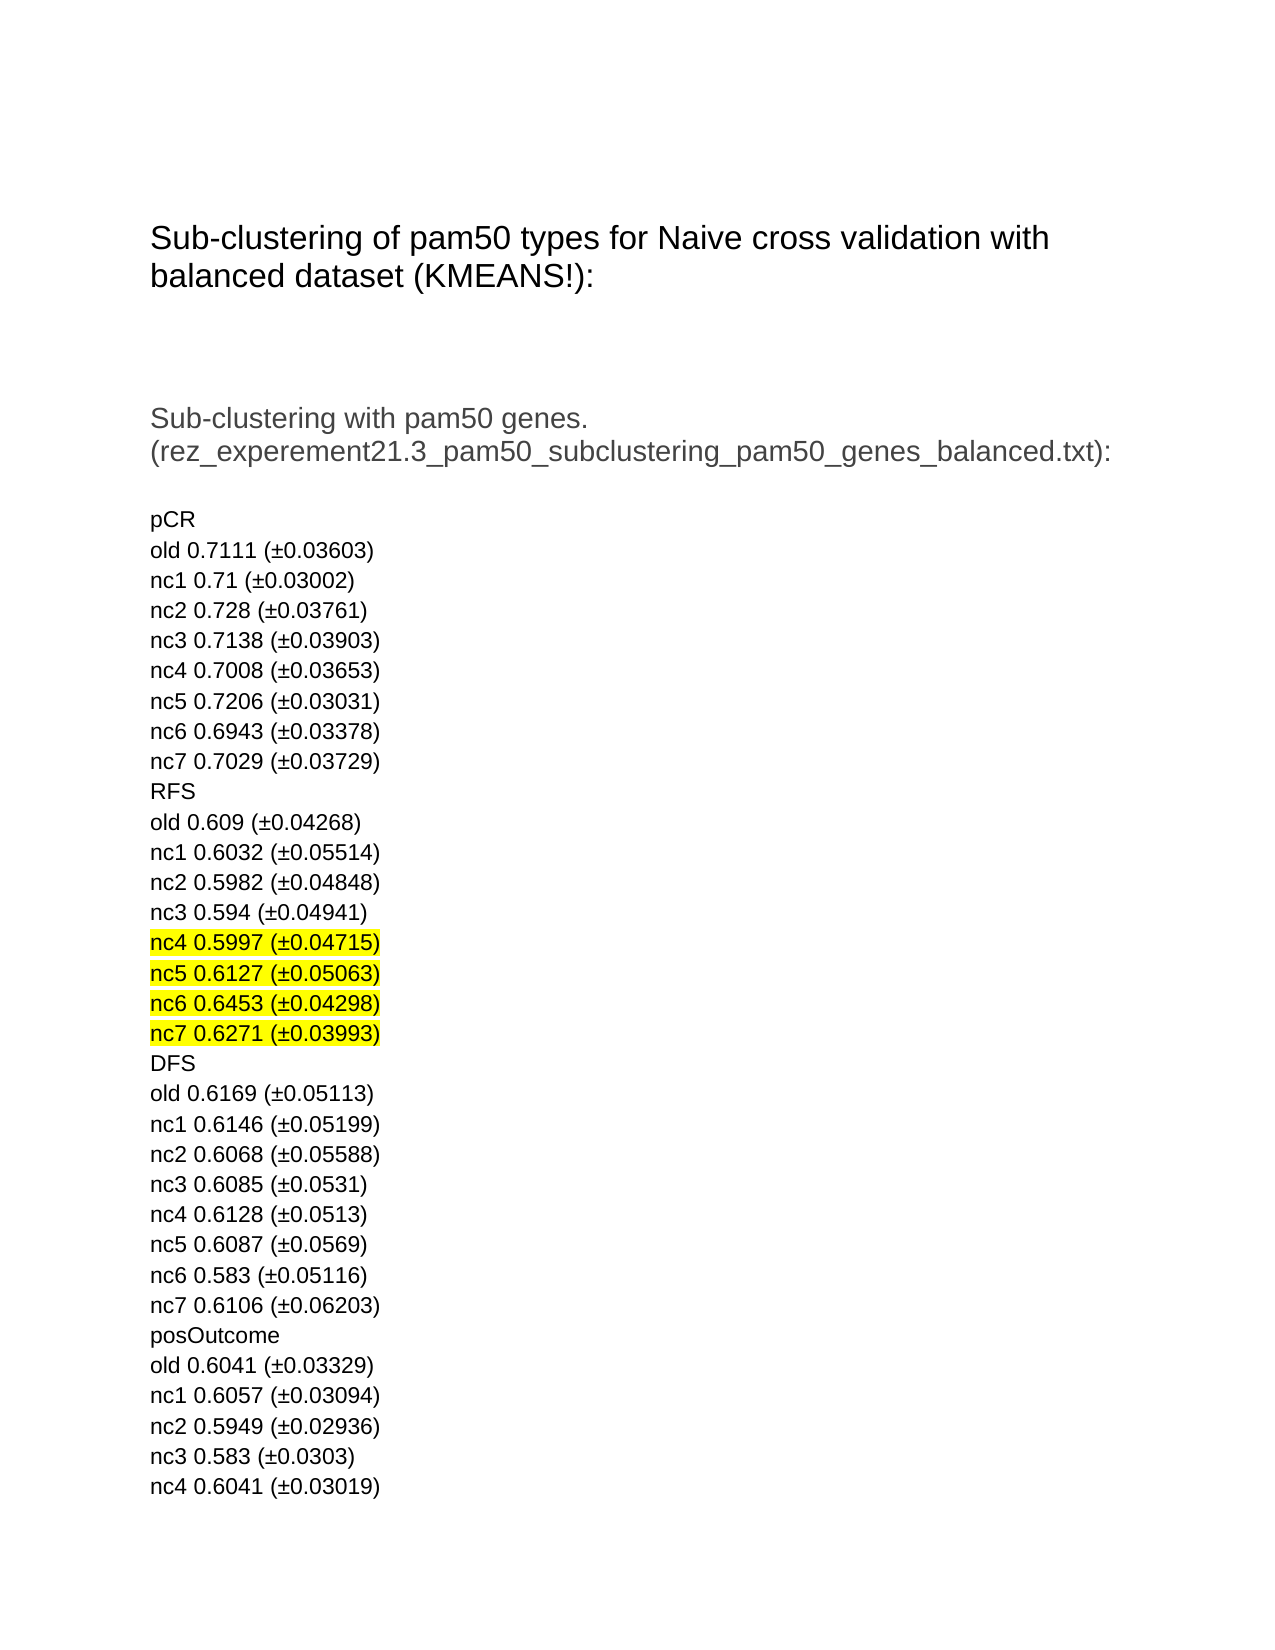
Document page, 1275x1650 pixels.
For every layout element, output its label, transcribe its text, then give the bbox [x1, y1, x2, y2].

text nc1 0.6057 (±0.03094) [150, 1382, 1125, 1409]
subtitle Sub-clustering of pam50 types for Naive cross validation with balanced dataset (KMEANS!): [150, 218, 1125, 294]
text nc4 0.5997 (±0.04715) [150, 929, 1125, 956]
text nc6 0.6453 (±0.04298) [150, 990, 1125, 1016]
text nc2 0.6068 (±0.05588) [150, 1141, 1125, 1167]
text pCR [150, 506, 1125, 533]
text nc5 0.7206 (±0.03031) [150, 688, 1125, 714]
subtitle Sub-clustering with pam50 genes. (rez_experement21.3_pam50_subclustering_pam50_genes_balanced.txt): [150, 401, 1125, 468]
text posOutcome [150, 1322, 1125, 1348]
text nc3 0.7138 (±0.03903) [150, 627, 1125, 654]
text DFS [150, 1050, 1125, 1077]
text nc1 0.71 (±0.03002) [150, 567, 1125, 593]
text nc4 0.7008 (±0.03653) [150, 657, 1125, 684]
text nc7 0.6271 (±0.03993) [150, 1020, 1125, 1046]
text nc3 0.583 (±0.0303) [150, 1443, 1125, 1469]
text nc3 0.6085 (±0.0531) [150, 1171, 1125, 1197]
text nc6 0.583 (±0.05116) [150, 1262, 1125, 1288]
text nc3 0.594 (±0.04941) [150, 899, 1125, 926]
text RFS [150, 778, 1125, 805]
text nc1 0.6146 (±0.05199) [150, 1111, 1125, 1137]
text nc2 0.5982 (±0.04848) [150, 869, 1125, 895]
text old 0.6169 (±0.05113) [150, 1080, 1125, 1107]
text nc7 0.7029 (±0.03729) [150, 748, 1125, 774]
text nc6 0.6943 (±0.03378) [150, 718, 1125, 744]
text old 0.6041 (±0.03329) [150, 1352, 1125, 1379]
text old 0.7111 (±0.03603) [150, 537, 1125, 563]
text nc7 0.6106 (±0.06203) [150, 1292, 1125, 1318]
text nc2 0.728 (±0.03761) [150, 597, 1125, 623]
text nc4 0.6128 (±0.0513) [150, 1201, 1125, 1228]
text nc4 0.6041 (±0.03019) [150, 1473, 1125, 1499]
text nc1 0.6032 (±0.05514) [150, 839, 1125, 865]
text nc2 0.5949 (±0.02936) [150, 1413, 1125, 1439]
text nc5 0.6087 (±0.0569) [150, 1231, 1125, 1258]
text nc5 0.6127 (±0.05063) [150, 959, 1125, 986]
text old 0.609 (±0.04268) [150, 808, 1125, 835]
